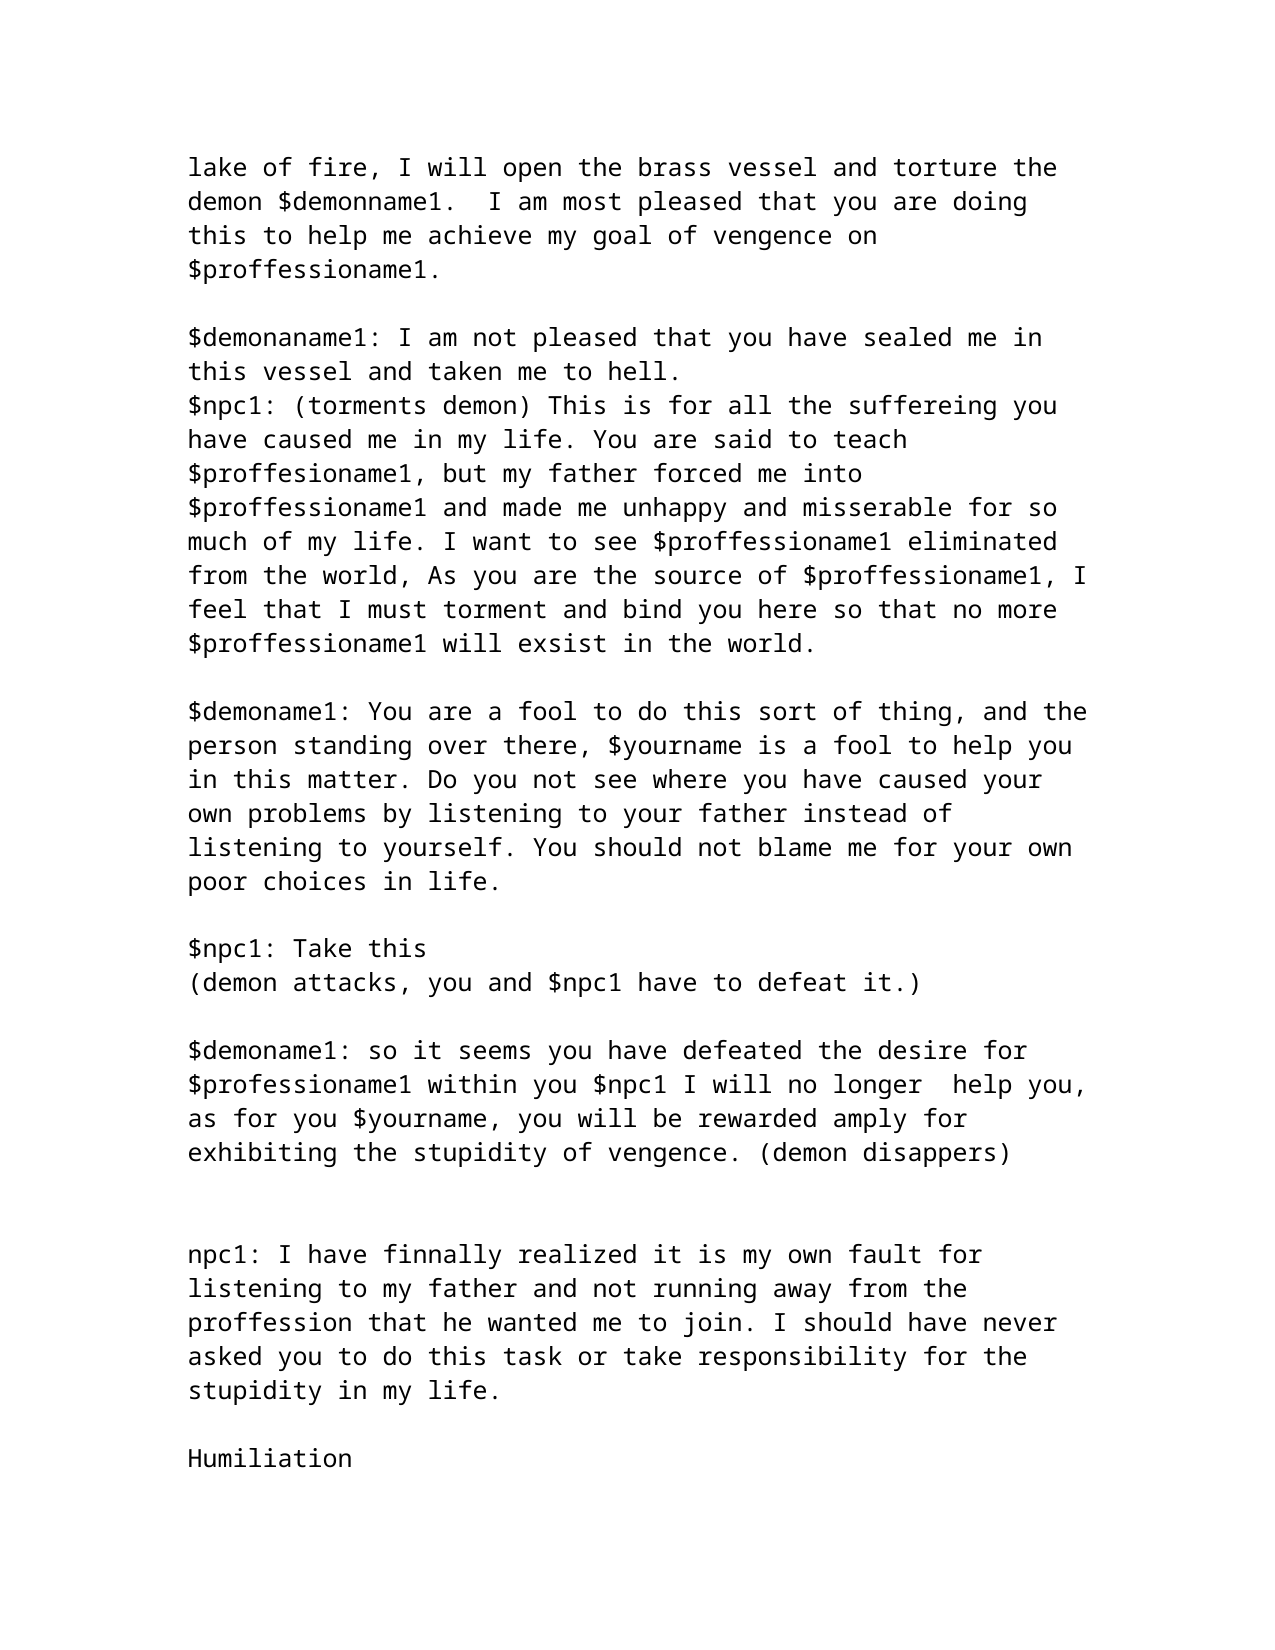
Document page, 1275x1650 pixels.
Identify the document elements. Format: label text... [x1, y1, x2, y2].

text $npc1: (torments demon) This is for all the suffereing you have caused me in my life. You are said to teach $proffesioname1, but my father forced me into $proffessioname1 and made me unhappy and misserable for so much of my life. I want to see $proffessioname1 eliminated from the world, As you are the source of $proffessioname1, I feel that I must torment and bind you here so that no more $proffessioname1 will exsist in the world. [187, 388, 1087, 659]
text $demoname1: so it seems you have defeated the desire for $professioname1 within you $npc1 I will no longer help you, as for you $yourname, you will be rewarded amply for exhibiting the stupidity of vengence. (demon disappers) [187, 1033, 1087, 1169]
text (demon attacks, you and $npc1 have to defeat it.) [187, 965, 1087, 999]
text lake of fire, I will open the brass vessel and torture the demon $demonname1. I am most pleased that you are doing this to help me achieve my goal of vengence on $proffessioname1. [187, 150, 1087, 286]
text npc1: I have finnally realized it is my own fault for listening to my father and not running away from the proffession that he wanted me to join. I should have never asked you to do this task or take responsibility for the stupidity in my life. [187, 1237, 1087, 1406]
text $npc1: Take this [187, 931, 1087, 965]
text Humiliation [187, 1440, 1087, 1474]
text $demoname1: You are a fool to do this sort of thing, and the person standing over there, $yourname is a fool to help you in this matter. Do you not see where you have caused your own problems by listening to your father instead of listening to yourself. You should not blame me for your own poor choices in life. [187, 693, 1087, 897]
text $demonaname1: I am not pleased that you have sealed me in this vessel and taken me to hell. [187, 320, 1087, 388]
